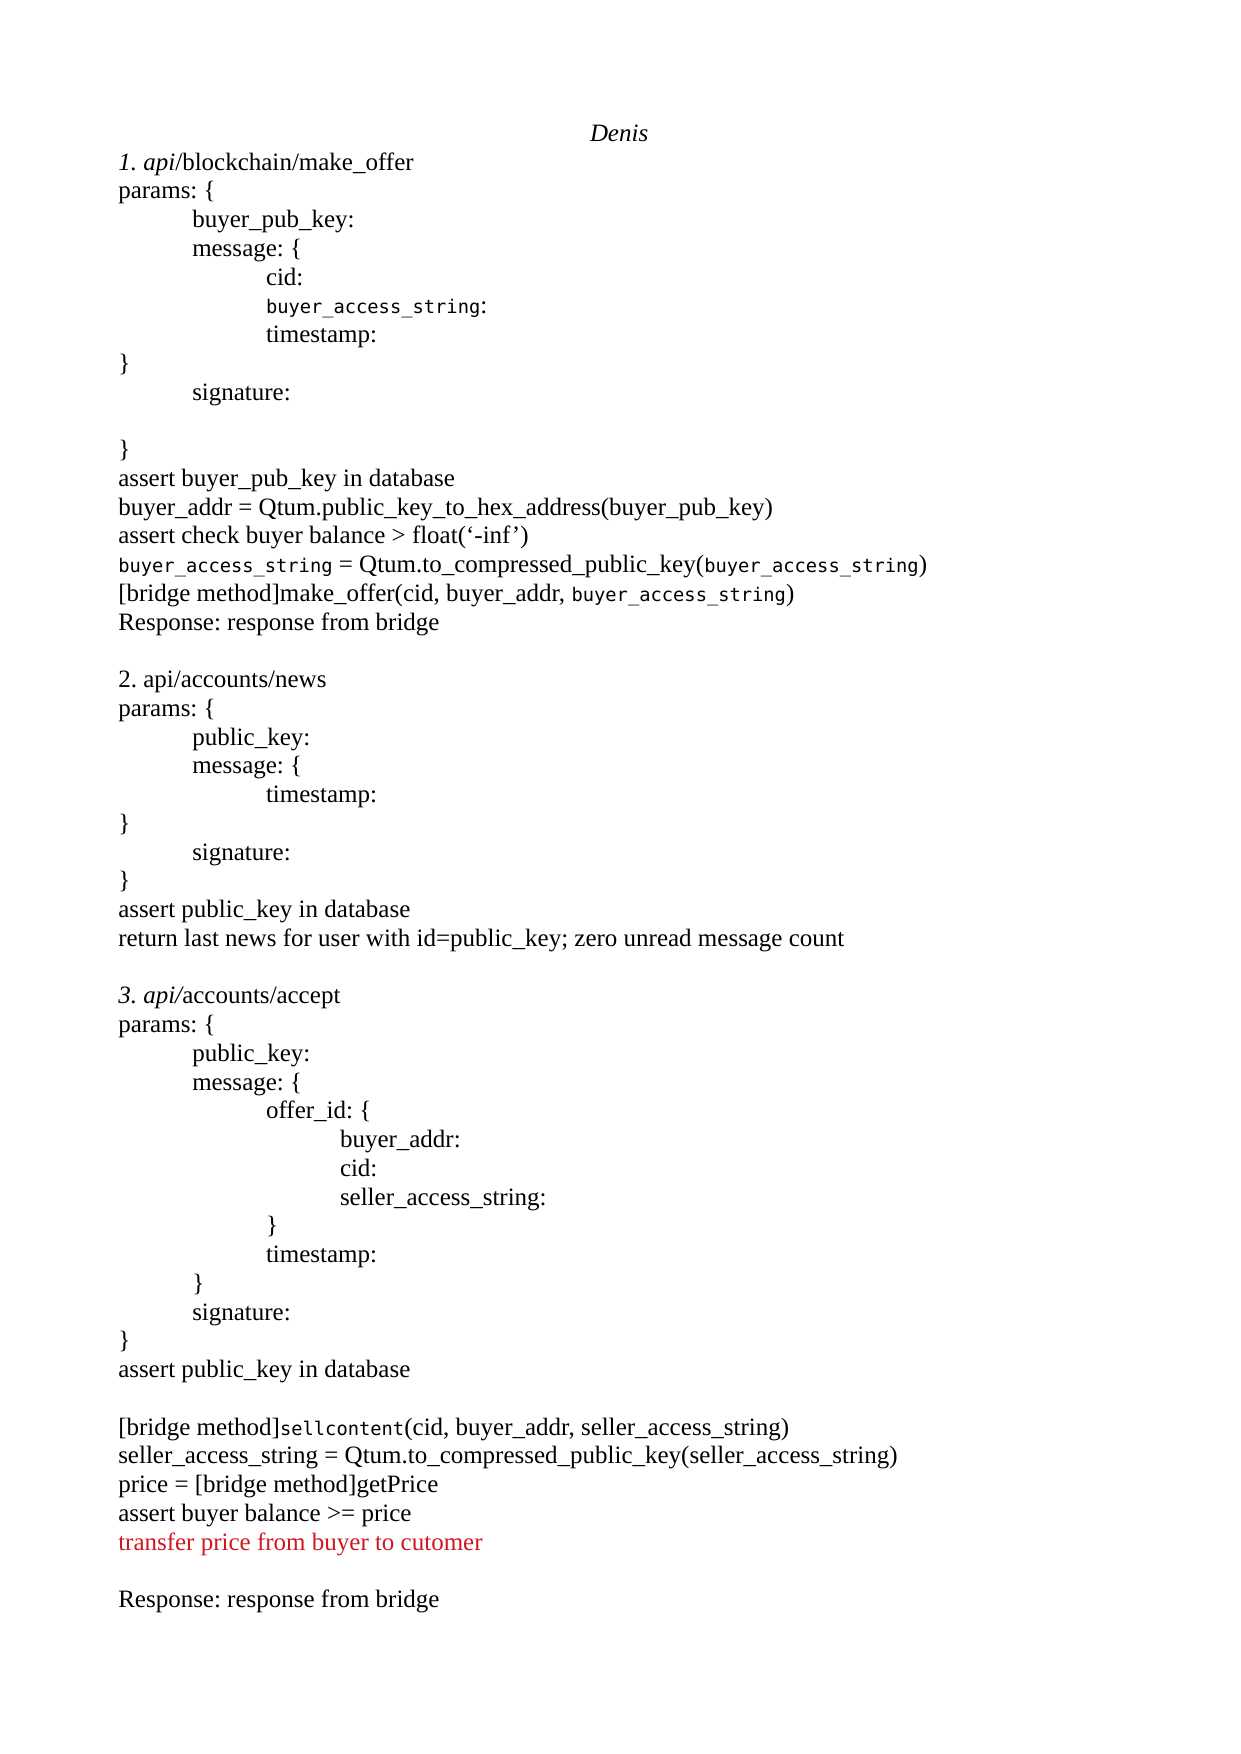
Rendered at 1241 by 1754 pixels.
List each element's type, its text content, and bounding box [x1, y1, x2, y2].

text seller_access_string = Qtum.to_compressed_public_key(seller_access_string) [118, 1441, 1122, 1469]
text 1. api/blockchain/make_offer [118, 147, 1122, 176]
text } [118, 866, 1122, 894]
text buyer_addr = Qtum.public_key_to_hex_address(buyer_pub_key) [118, 492, 1122, 521]
text offer_id: { [118, 1096, 1122, 1124]
text timestamp: [118, 1239, 1122, 1268]
text return last news for user with id=public_key; zero unread message count [118, 923, 1122, 952]
text signature: [118, 377, 1122, 406]
text } [118, 1211, 1122, 1239]
text signature: [118, 837, 1122, 866]
text params: { [118, 176, 1122, 204]
text } [118, 1326, 1122, 1354]
text } [118, 1268, 1122, 1297]
text [bridge method]make_offer(cid, buyer_addr, buyer_access_string) [118, 578, 1122, 607]
text [bridge method]sellcontent(cid, buyer_addr, seller_access_string) [118, 1412, 1122, 1441]
text } [118, 348, 1122, 377]
text assert public_key in database [118, 1354, 1122, 1383]
text transfer price from buyer to cutomer [118, 1527, 1122, 1556]
text } [118, 808, 1122, 837]
text assert public_key in database [118, 894, 1122, 923]
text 3. api/accounts/accept [118, 981, 1122, 1009]
text cid: [118, 1153, 1122, 1182]
text seller_access_string: [118, 1182, 1122, 1211]
text assert buyer balance >= price [118, 1498, 1122, 1527]
text price = [bridge method]getPrice [118, 1469, 1122, 1498]
text assert check buyer balance > float(‘-inf’) [118, 521, 1122, 549]
text buyer_access_string: [118, 291, 1122, 319]
text assert buyer_pub_key in database [118, 463, 1122, 492]
text timestamp: [118, 779, 1122, 808]
text Denis [118, 118, 1122, 147]
text Response: response from bridge [118, 1584, 1122, 1613]
text message: { [118, 1067, 1122, 1096]
text 2. api/accounts/news [118, 664, 1122, 693]
text } [118, 434, 1122, 463]
text Response: response from bridge [118, 607, 1122, 636]
text message: { [118, 233, 1122, 262]
text params: { [118, 693, 1122, 722]
text buyer_pub_key: [118, 204, 1122, 233]
text params: { [118, 1009, 1122, 1038]
text timestamp: [118, 319, 1122, 348]
text buyer_access_string = Qtum.to_compressed_public_key(buyer_access_string) [118, 549, 1122, 578]
text public_key: [118, 1038, 1122, 1067]
text buyer_addr: [118, 1124, 1122, 1153]
text signature: [118, 1297, 1122, 1326]
text public_key: [118, 722, 1122, 751]
text cid: [118, 262, 1122, 291]
text message: { [118, 751, 1122, 779]
